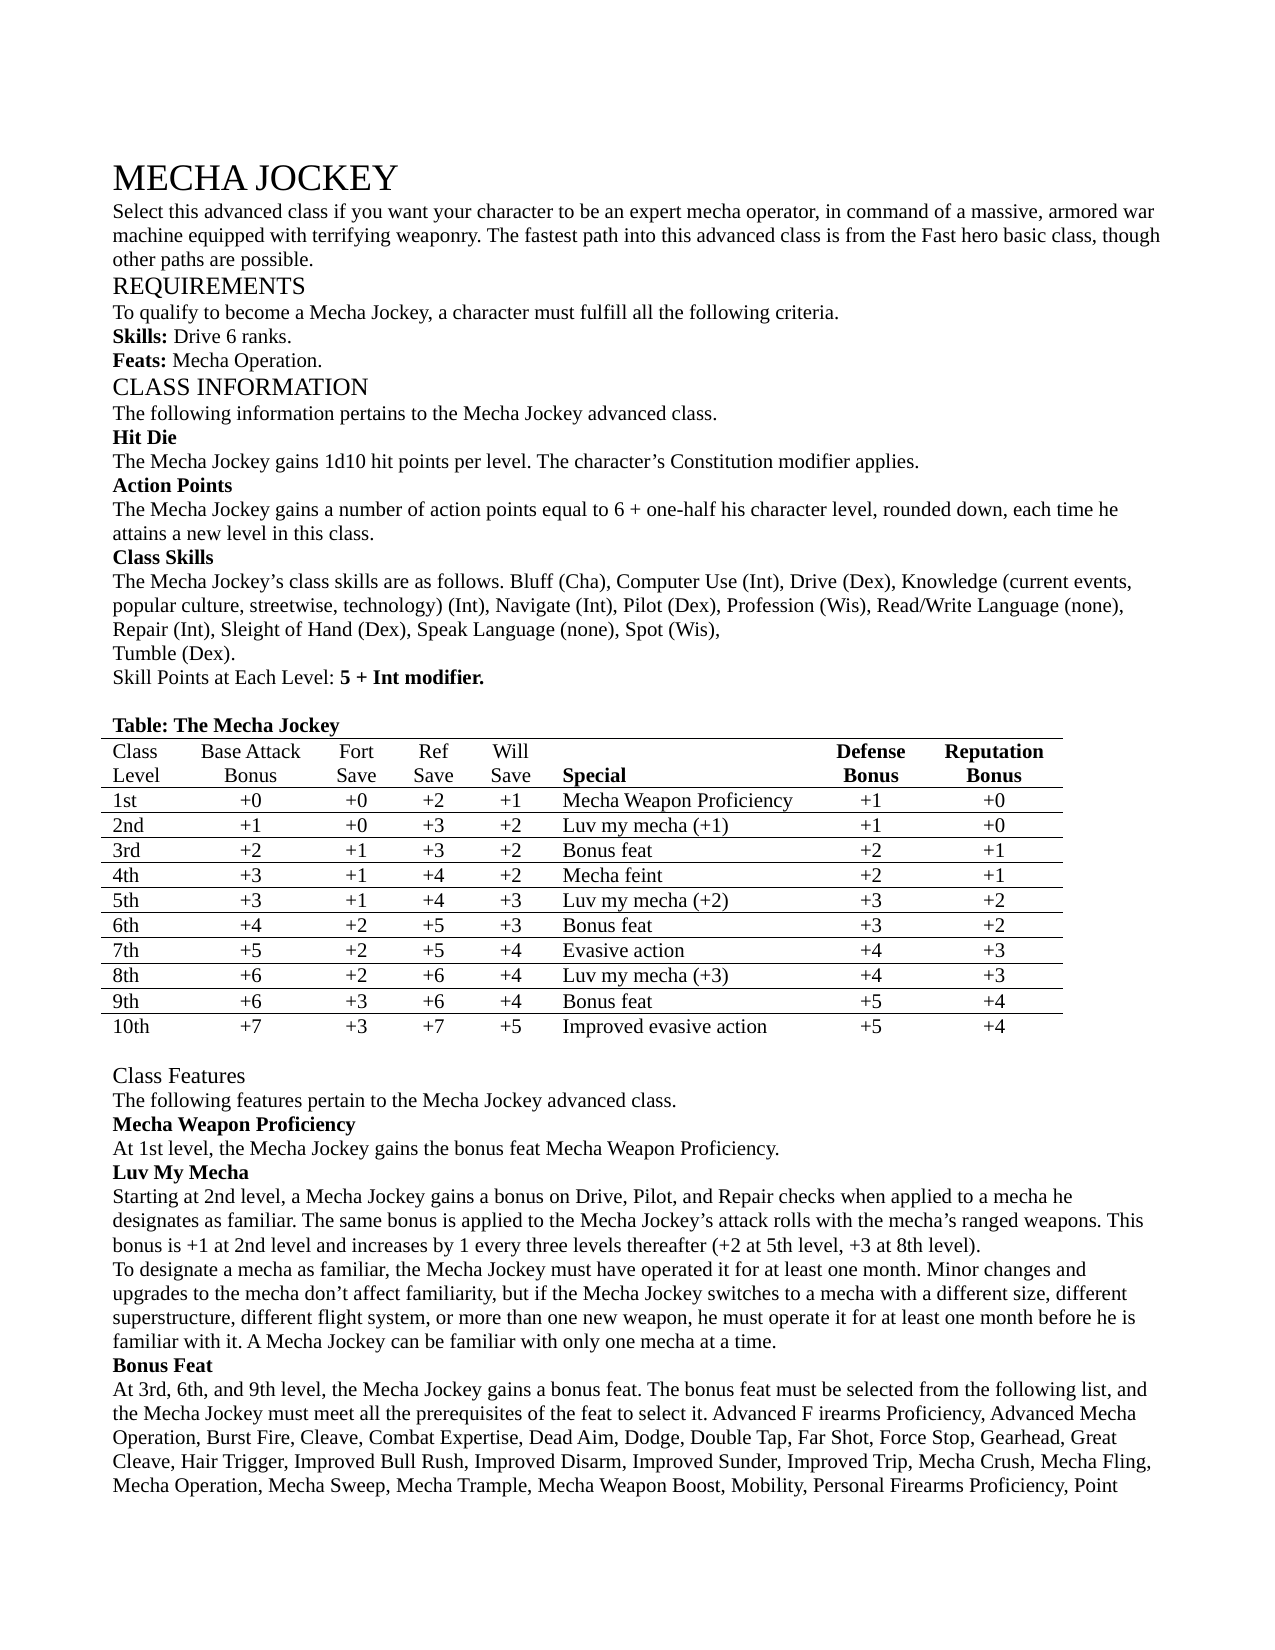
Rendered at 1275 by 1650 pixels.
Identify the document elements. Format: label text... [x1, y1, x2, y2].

text Feats: Mecha Operation. [112, 348, 1162, 372]
table_cell +4 [925, 989, 1063, 1013]
table_cell Bonus feat [551, 913, 817, 937]
text Luv My Mecha [112, 1160, 1162, 1184]
text The Mecha Jockey gains 1d10 hit points per level. The character’s Constitution modifier applies. [112, 449, 1162, 473]
table_cell Mecha Weapon Proficiency [551, 788, 817, 812]
table_cell +4 [817, 938, 925, 962]
text The Mecha Jockey’s class skills are as follows. Bluff (Cha), Computer Use (Int), Drive (Dex), Knowledge (current events, popular culture, streetwise, technology) (Int), Navigate (Int), Pilot (Dex), Profession (Wis), Read/Write Language (none), Repair (Int), Sleight of Hand (Dex), Speak Language (none), Spot (Wis), [112, 569, 1162, 641]
text machine equipped with terrifying weaponry. The fastest path into this advanced class is from the Fast hero basic class, though other paths are possible. [112, 223, 1162, 271]
table_cell Mecha feint [551, 863, 817, 887]
text Starting at 2nd level, a Mecha Jockey gains a bonus on Drive, Pilot, and Repair checks when applied to a mecha he designates as familiar. The same bonus is applied to the Mecha Jockey’s attack rolls with the mecha’s ranged weapons. This bonus is +1 at 2nd level and increases by 1 every three levels thereafter (+2 at 5th level, +3 at 8th level). [112, 1184, 1162, 1257]
table_cell +2 [316, 913, 397, 937]
text CLASS INFORMATION [112, 372, 1162, 401]
table_cell +6 [397, 989, 470, 1013]
text Hit Die [112, 425, 1162, 449]
table_cell +4 [397, 863, 470, 887]
table_cell Evasive action [551, 938, 817, 962]
table_cell +6 [397, 964, 470, 987]
text Class Skills [112, 545, 1162, 569]
table_cell +4 [925, 1014, 1063, 1038]
table_cell +1 [186, 813, 316, 837]
table_cell Reputation Bonus [925, 739, 1063, 787]
table_cell +5 [817, 989, 925, 1013]
table_cell +2 [470, 863, 551, 887]
table_cell +3 [186, 888, 316, 912]
table_cell +3 [817, 888, 925, 912]
table_cell +3 [186, 863, 316, 887]
table_cell +4 [470, 964, 551, 987]
table_cell +5 [397, 913, 470, 937]
table_cell +7 [397, 1014, 470, 1038]
table_cell +2 [316, 938, 397, 962]
table_cell +2 [817, 863, 925, 887]
table_cell +5 [186, 938, 316, 962]
table_cell +4 [817, 964, 925, 987]
table_cell +5 [470, 1014, 551, 1038]
text Mecha Weapon Proficiency [112, 1112, 1162, 1136]
table_cell Luv my mecha (+3) [551, 964, 817, 987]
table_cell +2 [470, 838, 551, 862]
table_cell +4 [470, 938, 551, 962]
text Select this advanced class if you want your character to be an expert mecha operator, in command of a massive, armored war [112, 199, 1162, 223]
table_cell +1 [817, 788, 925, 812]
text The Mecha Jockey gains a number of action points equal to 6 + one-half his character level, rounded down, each time he attains a new level in this class. [112, 497, 1162, 545]
text Bonus Feat [112, 1353, 1162, 1377]
table_cell +6 [186, 964, 316, 987]
subtitle MECHA JOCKEY [112, 156, 1162, 199]
table_cell Base Attack Bonus [186, 739, 316, 787]
text To qualify to become a Mecha Jockey, a character must fulfill all the following criteria. [112, 300, 1162, 324]
table_cell Bonus feat [551, 989, 817, 1013]
table_cell +0 [925, 813, 1063, 837]
table_cell 5th [101, 888, 186, 912]
text The following information pertains to the Mecha Jockey advanced class. [112, 401, 1162, 425]
table_cell +1 [925, 863, 1063, 887]
table_cell +1 [316, 838, 397, 862]
table_cell +3 [470, 913, 551, 937]
table_cell +1 [470, 788, 551, 812]
table_cell Improved evasive action [551, 1014, 817, 1038]
text Action Points [112, 473, 1162, 497]
table_cell +3 [397, 838, 470, 862]
table_cell 7th [101, 938, 186, 962]
table_cell 10th [101, 1014, 186, 1038]
text At 1st level, the Mecha Jockey gains the bonus feat Mecha Weapon Proficiency. [112, 1136, 1162, 1160]
text To designate a mecha as familiar, the Mecha Jockey must have operated it for at least one month. Minor changes and upgrades to the mecha don’t affect familiarity, but if the Mecha Jockey switches to a mecha with a different size, different superstructure, different flight system, or more than one new weapon, he must operate it for at least one month before he is familiar with it. A Mecha Jockey can be familiar with only one mecha at a time. [112, 1257, 1162, 1353]
text REQUIREMENTS [112, 271, 1162, 300]
table_cell +0 [316, 788, 397, 812]
table_cell +2 [925, 888, 1063, 912]
text Class Features [112, 1062, 1162, 1088]
table_cell +0 [316, 813, 397, 837]
table_cell +3 [925, 938, 1063, 962]
table_cell +5 [397, 938, 470, 962]
table_cell +3 [316, 989, 397, 1013]
table_cell +5 [817, 1014, 925, 1038]
table_cell Luv my mecha (+1) [551, 813, 817, 837]
table_cell +1 [817, 813, 925, 837]
table_cell +1 [925, 838, 1063, 862]
table_cell +3 [316, 1014, 397, 1038]
table_cell 8th [101, 964, 186, 987]
table_cell +3 [925, 964, 1063, 987]
table_cell 9th [101, 989, 186, 1013]
table_cell +2 [817, 838, 925, 862]
text The following features pertain to the Mecha Jockey advanced class. [112, 1088, 1162, 1112]
table_cell +3 [817, 913, 925, 937]
table_cell Defense Bonus [817, 739, 925, 787]
table_cell +4 [470, 989, 551, 1013]
table_cell +6 [186, 989, 316, 1013]
table_header Table: The Mecha Jockey [101, 714, 1063, 737]
table_cell +4 [186, 913, 316, 937]
text Tumble (Dex). [112, 641, 1162, 665]
table_cell +2 [397, 788, 470, 812]
table_cell +2 [186, 838, 316, 862]
table_cell Bonus feat [551, 838, 817, 862]
subtitle Skill Points at Each Level: 5 + Int modifier. [112, 665, 1162, 689]
table_cell +3 [470, 888, 551, 912]
table_cell +2 [470, 813, 551, 837]
table_cell +7 [186, 1014, 316, 1038]
table_cell 6th [101, 913, 186, 937]
table_cell Will Save [470, 739, 551, 787]
text Skills: Drive 6 ranks. [112, 324, 1162, 348]
table_cell +1 [316, 863, 397, 887]
table_cell 2nd [101, 813, 186, 837]
table_cell +0 [186, 788, 316, 812]
table_cell +2 [925, 913, 1063, 937]
table_cell Luv my mecha (+2) [551, 888, 817, 912]
table_cell +4 [397, 888, 470, 912]
table_cell +1 [316, 888, 397, 912]
table_cell 3rd [101, 838, 186, 862]
table_cell Class Level [101, 739, 186, 787]
text At 3rd, 6th, and 9th level, the Mecha Jockey gains a bonus feat. The bonus feat must be selected from the following list, and the Mecha Jockey must meet all the prerequisites of the feat to select it. Advanced F irearms Proficiency, Advanced Mecha Operation, Burst Fire, Cleave, Combat Expertise, Dead Aim, Dodge, Double Tap, Far Shot, Force Stop, Gearhead, Great Cleave, Hair Trigger, Improved Bull Rush, Improved Disarm, Improved Sunder, Improved Trip, Mecha Crush, Mecha Fling, Mecha Operation, Mecha Sweep, Mecha Trample, Mecha Weapon Boost, Mobility, Personal Firearms Proficiency, Point [112, 1377, 1162, 1497]
table_cell +0 [925, 788, 1063, 812]
table_cell 4th [101, 863, 186, 887]
table_cell Ref Save [397, 739, 470, 787]
table_cell Fort Save [316, 739, 397, 787]
table_cell Special [551, 739, 817, 787]
table_cell +2 [316, 964, 397, 987]
table_cell 1st [101, 788, 186, 812]
table_cell +3 [397, 813, 470, 837]
